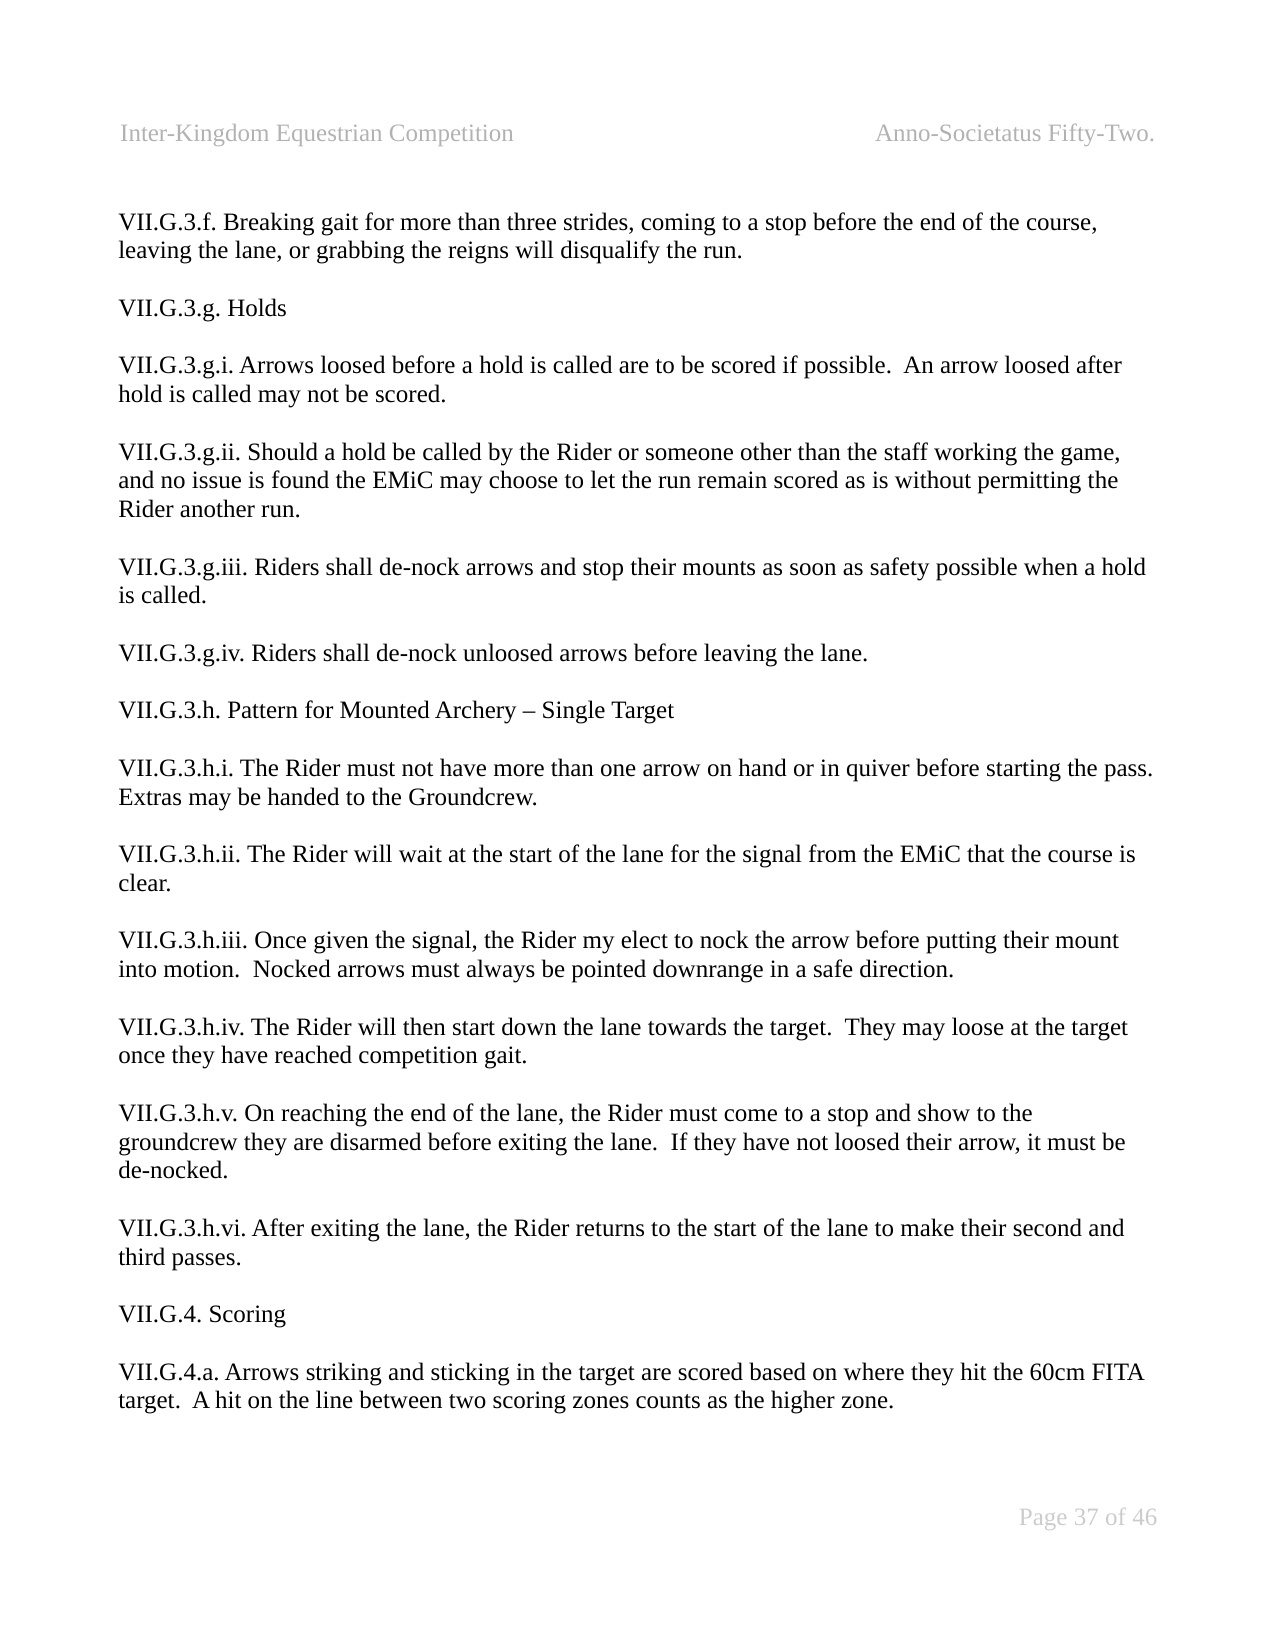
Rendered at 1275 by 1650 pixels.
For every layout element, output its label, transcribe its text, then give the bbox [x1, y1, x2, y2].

text VII.G.3.h.iii. Once given the signal, the Rider my elect to nock the arrow before putting their mount into motion. Nocked arrows must always be pointed downrange in a safe direction. [118, 926, 1157, 983]
text VII.G.4. Scoring [118, 1299, 1157, 1328]
text VII.G.3.h.v. On reaching the end of the lane, the Rider must come to a stop and show to the groundcrew they are disarmed before exiting the lane. If they have not loosed their arrow, it must be de-nocked. [118, 1098, 1157, 1184]
text VII.G.3.g.ii. Should a hold be called by the Rider or someone other than the staff working the game, and no issue is found the EMiC may choose to let the run remain scored as is without permitting the Rider another run. [118, 437, 1157, 523]
text VII.G.3.h.ii. The Rider will wait at the start of the lane for the signal from the EMiC that the course is clear. [118, 839, 1157, 897]
text VII.G.3.g.i. Arrows loosed before a hold is called are to be scored if possible. An arrow loosed after hold is called may not be scored. [118, 351, 1157, 408]
text VII.G.4.a. Arrows striking and sticking in the target are scored based on where they hit the 60cm FITA target. A hit on the line between two scoring zones counts as the higher zone. [118, 1357, 1157, 1414]
text VII.G.3.h.vi. After exiting the lane, the Rider returns to the start of the lane to make their second and third passes. [118, 1213, 1157, 1271]
text VII.G.3.h.i. The Rider must not have more than one arrow on hand or in quiver before starting the pass. Extras may be handed to the Groundcrew. [118, 753, 1157, 811]
text VII.G.3.h. Pattern for Mounted Archery – Single Target [118, 696, 1157, 724]
text VII.G.3.h.iv. The Rider will then start down the lane towards the target. They may loose at the target once they have reached competition gait. [118, 1012, 1157, 1069]
text VII.G.3.g.iv. Riders shall de-nock unloosed arrows before leaving the lane. [118, 638, 1157, 667]
text VII.G.3.g.iii. Riders shall de-nock arrows and stop their mounts as soon as safety possible when a hold is called. [118, 552, 1157, 609]
text VII.G.3.f. Breaking gait for more than three strides, coming to a stop before the end of the course, leaving the lane, or grabbing the reigns will disqualify the run. [118, 207, 1157, 264]
text VII.G.3.g. Holds [118, 293, 1157, 322]
